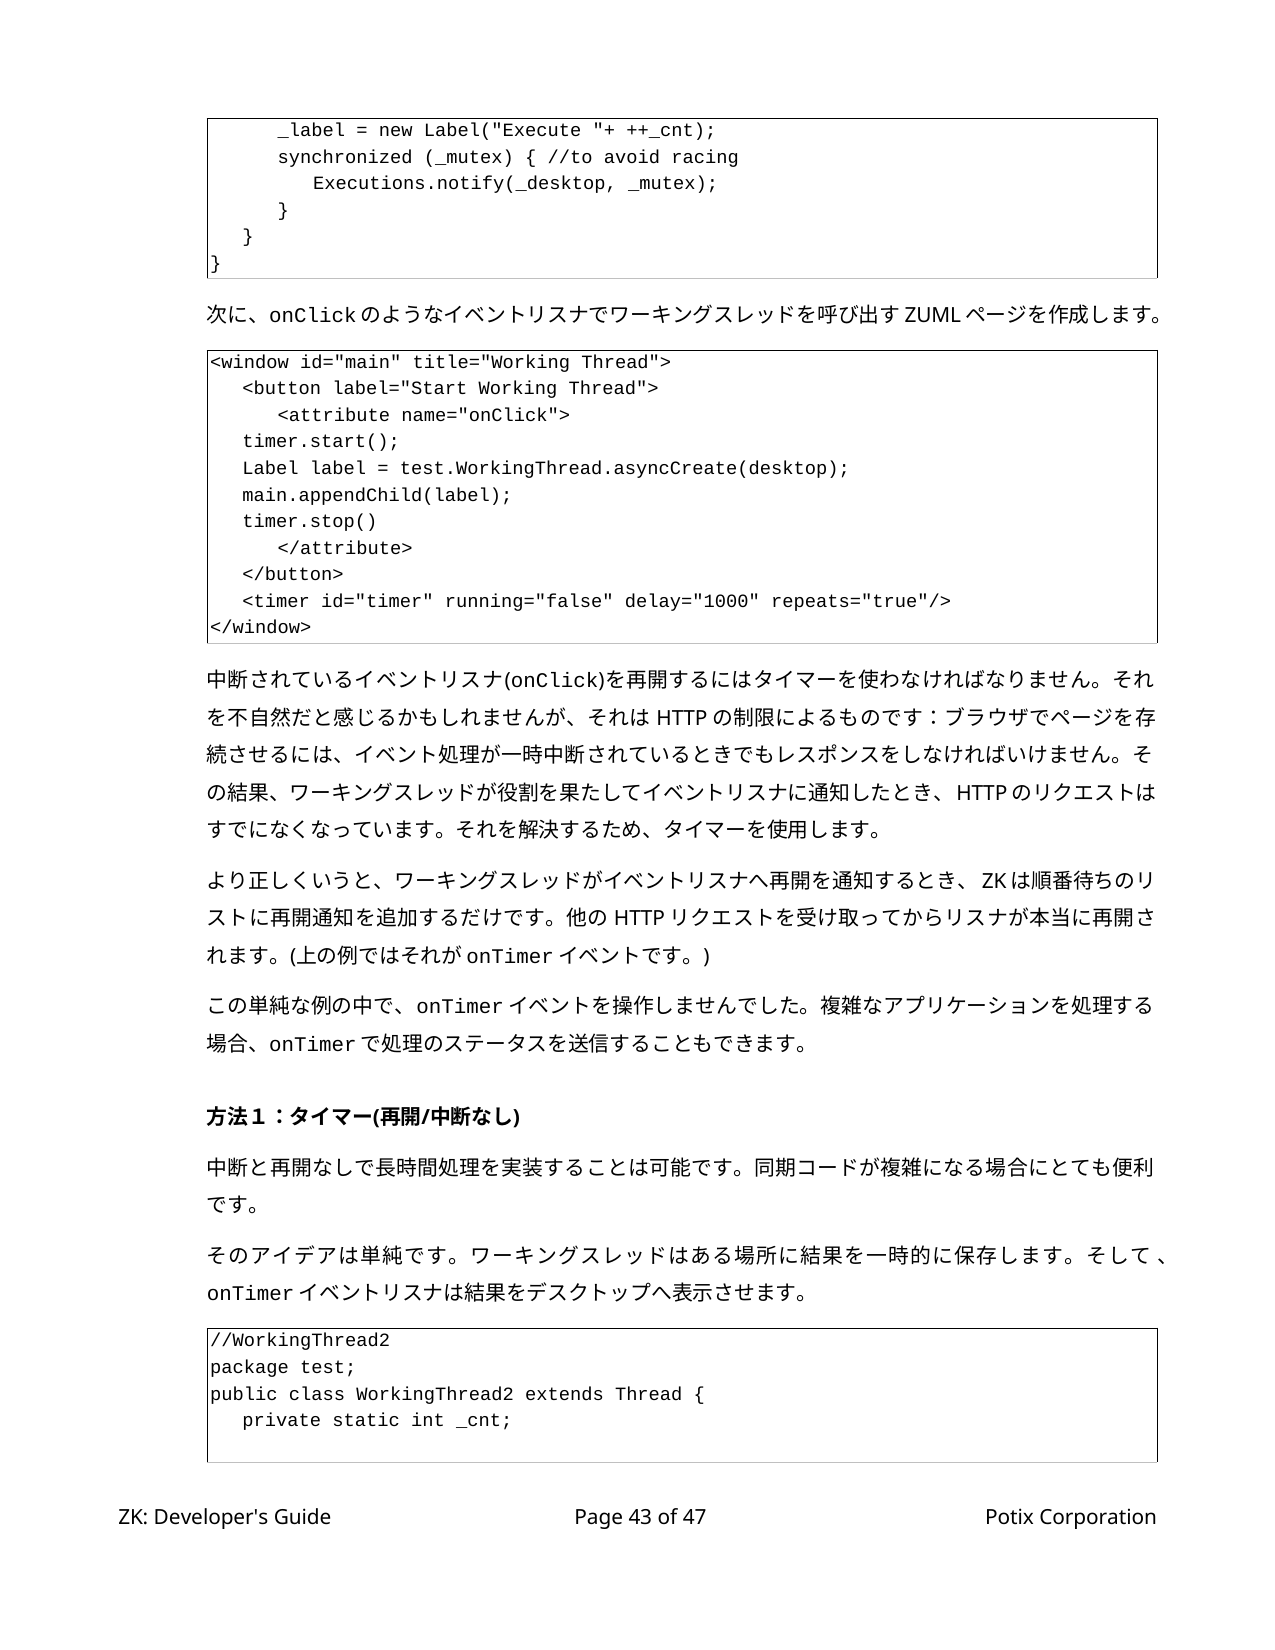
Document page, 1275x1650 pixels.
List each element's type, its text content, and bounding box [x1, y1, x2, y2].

text public class WorkingThread2 extends Thread { private static int _cnt; [208, 1382, 1157, 1462]
text そのアイデアは単純です。ワーキングスレッドはある場所に結果を一時的に保存します。そして、onTimerイベントリスナは結果をデスクトップへ表示させます。 [207, 1239, 1157, 1307]
text 中断と再開なしで長時間処理を実装することは可能です。同期コードが複雑になる場合にとても便利です。 [207, 1151, 1157, 1218]
text //WorkingThread2 [208, 1329, 1157, 1352]
subtitle 方法１：タイマー(再開/中断なし) [207, 1100, 1157, 1130]
text package test; [208, 1354, 1157, 1379]
text この単純な例の中で、onTimerイベントを操作しませんでした。複雑なアプリケーションを処理する場合、onTimerで処理のステータスを送信することもできます。 [207, 990, 1157, 1058]
text 中断されているイベントリスナ(onClick)を再開するにはタイマーを使わなければなりません。それを不自然だと感じるかもしれませんが、それはHTTPの制限によるものです：ブラウザでページを存続させるには、イベント処理が一時中断されているときでもレスポンスをしなければいけません。その結果、ワーキングスレッドが役割を果たしてイベントリスナに通知したとき、HTTPのリクエストはすでになくなっています。それを解決するため、タイマーを使用します。 [207, 663, 1157, 843]
text より正しくいうと、ワーキングスレッドがイベントリスナへ再開を通知するとき、ZKは順番待ちのリストに再開通知を追加するだけです。他のHTTPリクエストを受け取ってからリスナが本当に再開されます。(上の例ではそれがonTimerイベントです。) [207, 864, 1157, 969]
text _label = new Label("Execute "+ ++_cnt); synchronized (_mutex) { //to avoid racing Executions.notify(_desktop, _mutex); } } } [208, 119, 1157, 278]
text <window id="main" title="Working Thread"> <button label="Start Working Thread"> <attribute name="onClick"> timer.start(); Label label = test.WorkingThread.asyncCreate(desktop); main.appendChild(label); timer.stop() </attribute> </button> <timer id="timer" running="false" delay="1000" repeats="true"/> </window> [208, 351, 1157, 643]
text 次に、onClickのようなイベントリスナでワーキングスレッドを呼び出すZUMLページを作成します。 [207, 299, 1157, 329]
